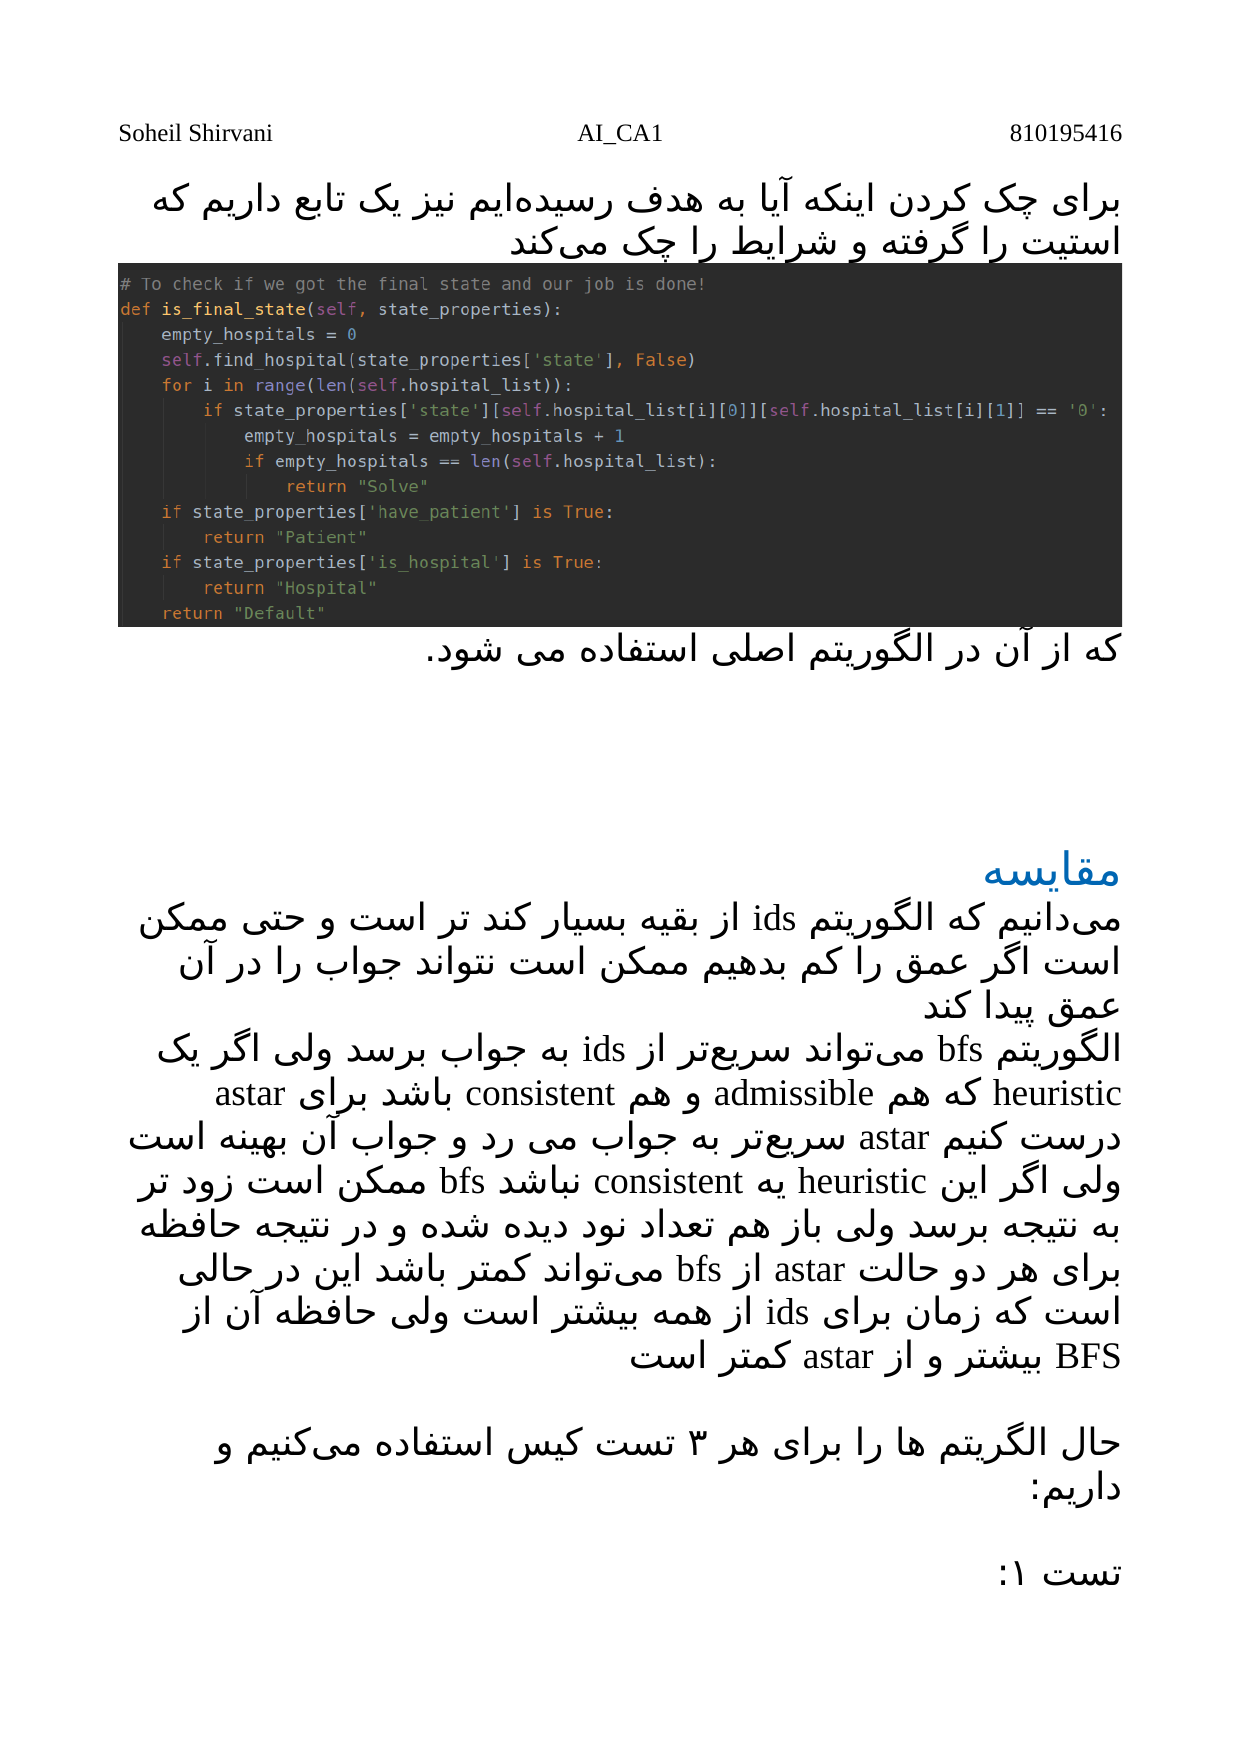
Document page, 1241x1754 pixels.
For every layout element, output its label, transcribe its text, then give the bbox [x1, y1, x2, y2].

picture [118, 263, 1123, 627]
text الگوریتم bfs می‌تواند سریع‌تر از ids به جواب برسد ولی اگر یک heuristic که هم admissible و هم consistent باشد برای astar درست کنیم astar سریع‌تر به جواب می رد و جواب آن بهینه است ولی اگر این heuristic یه consistent نباشد bfs ممکن است زود تر به نتیجه برسد ولی باز هم تعداد نود دیده شده و در نتیجه حافظه برای هر دو حالت astar از bfs می‌تواند کمتر باشد این در حالی است که زمان برای ids از همه بیشتر است ولی حافظه آن از BFS بیشتر و از astar کمتر است [118, 1027, 1122, 1377]
text تست ۱: [118, 1551, 1122, 1595]
text برای چک کردن اینکه آیا به هدف رسیده‌ایم نیز یک تابع داریم که استیت را گرفته و شرایط را چک می‌کند [118, 176, 1122, 263]
text مقایسه [118, 842, 1122, 896]
text می‌دانیم که الگوریتم ids از بقیه بسیار کند تر است و حتی ممکن است اگر عمق را کم بدهیم ممکن است نتواند جواب را در آن عمق پیدا کند [118, 896, 1122, 1027]
text حال الگریتم ها را برای هر ۳ تست کیس استفاده می‌کنیم و داریم: [118, 1421, 1122, 1508]
text که از آن در الگوریتم اصلی استفاده می شود. [118, 627, 1122, 670]
